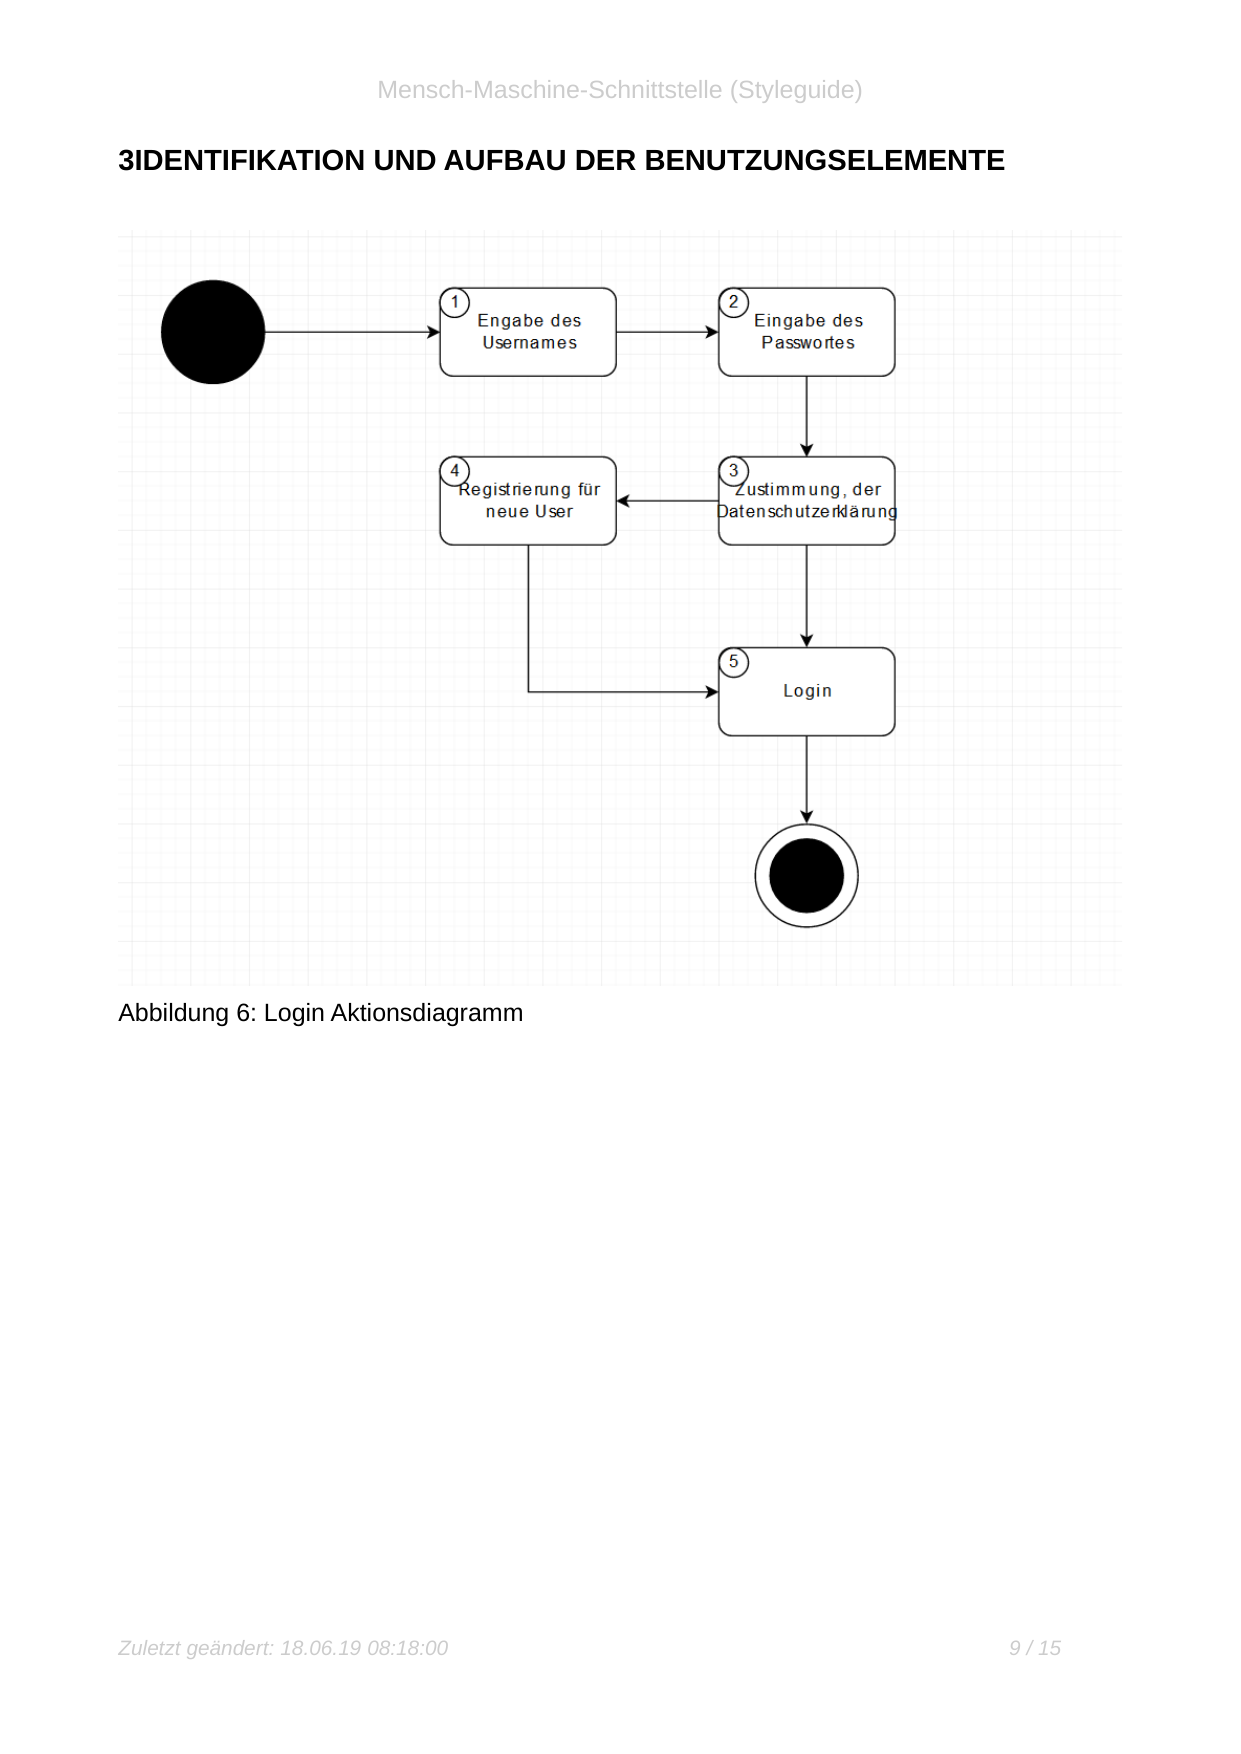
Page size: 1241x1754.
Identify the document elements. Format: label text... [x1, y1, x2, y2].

text Abbildung 6: Login Aktionsdiagramm [118, 998, 1122, 1026]
subtitle Identifikation und Aufbau der Benutzungselemente [118, 143, 1122, 177]
